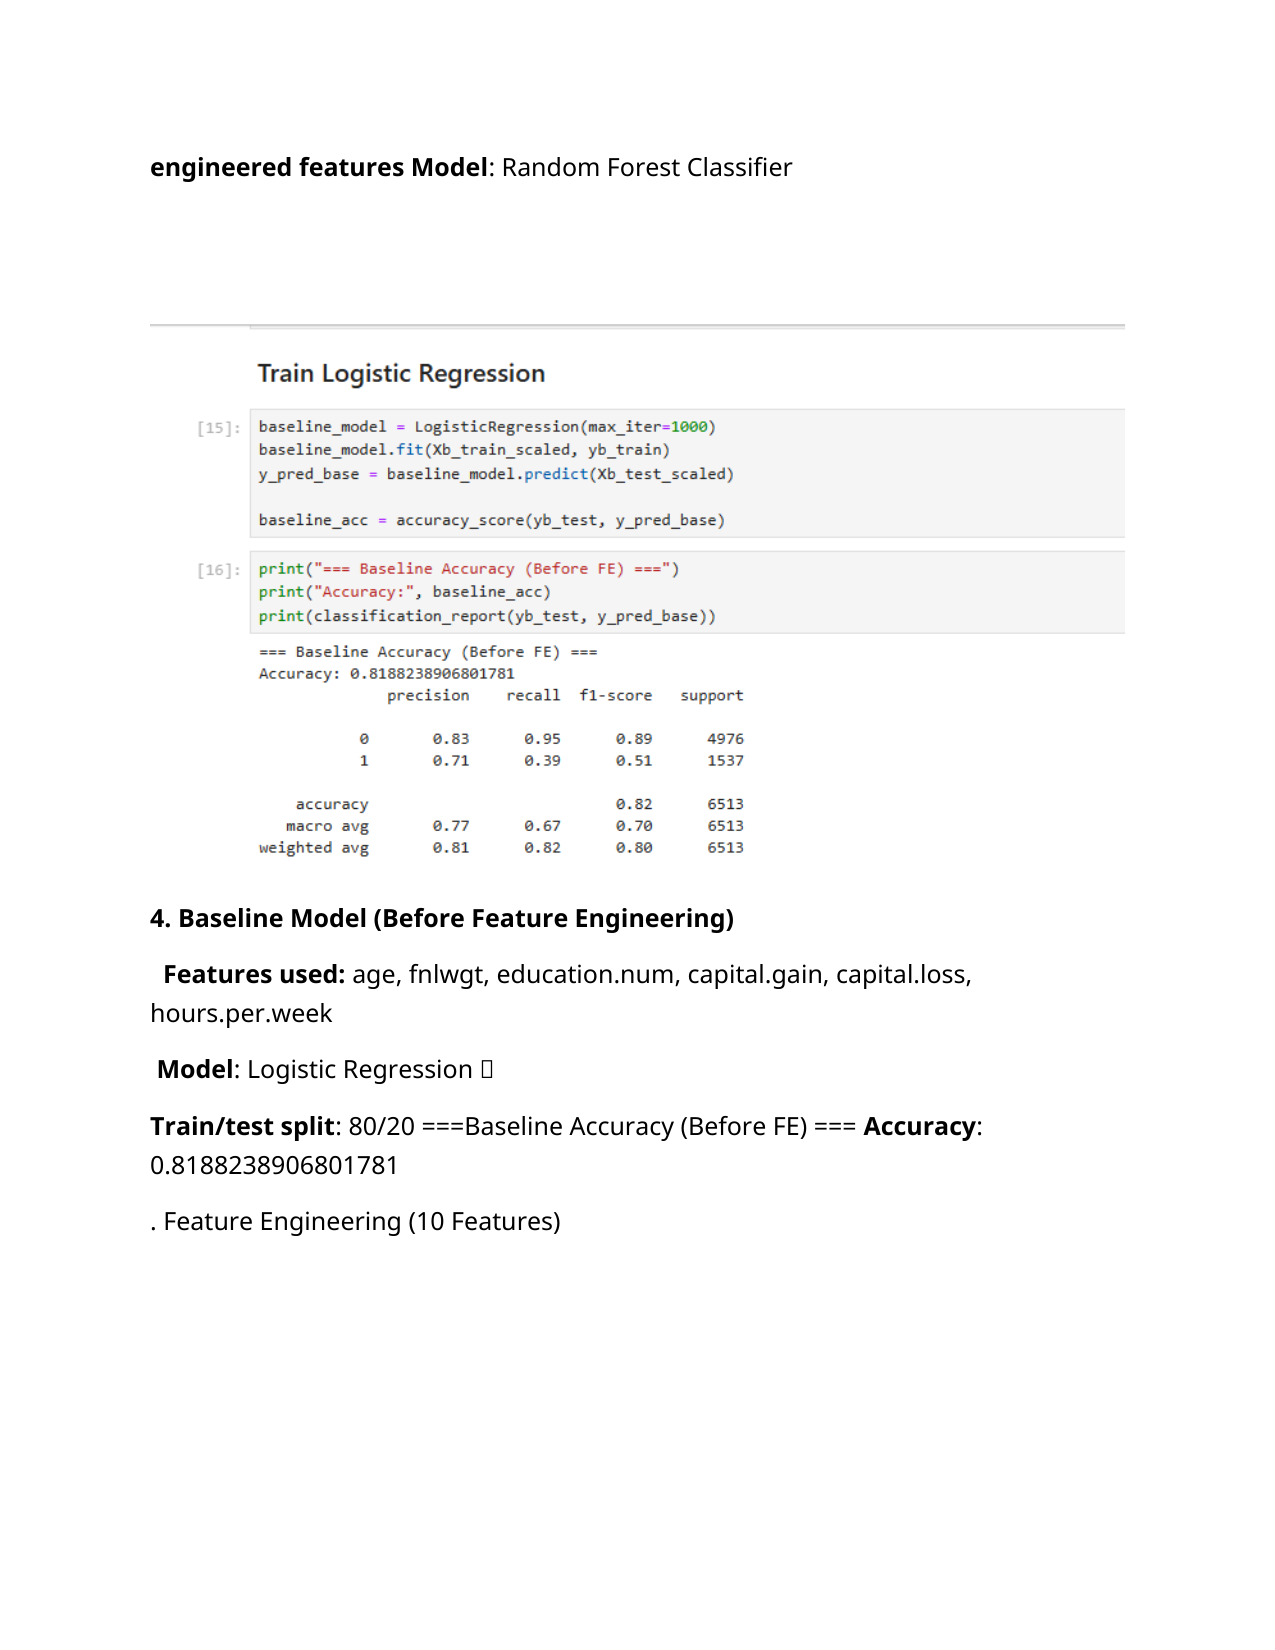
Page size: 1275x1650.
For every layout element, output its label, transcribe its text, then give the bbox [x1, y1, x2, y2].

text 4. Baseline Model (Before Feature Engineering) [150, 895, 1125, 934]
text Train/test split: 80/20 ===Baseline Accuracy (Before FE) === Accuracy: 0.8188238906801781 [150, 1108, 1125, 1182]
text Model: Logistic Regression  [150, 1052, 1125, 1086]
text Features used: age, fnlwgt, education.num, capital.gain, capital.loss, hours.per.week [150, 957, 1125, 1030]
text engineered features Model: Random Forest Classifier [150, 150, 1125, 184]
text . Feature Engineering (10 Features) [150, 1204, 1125, 1238]
